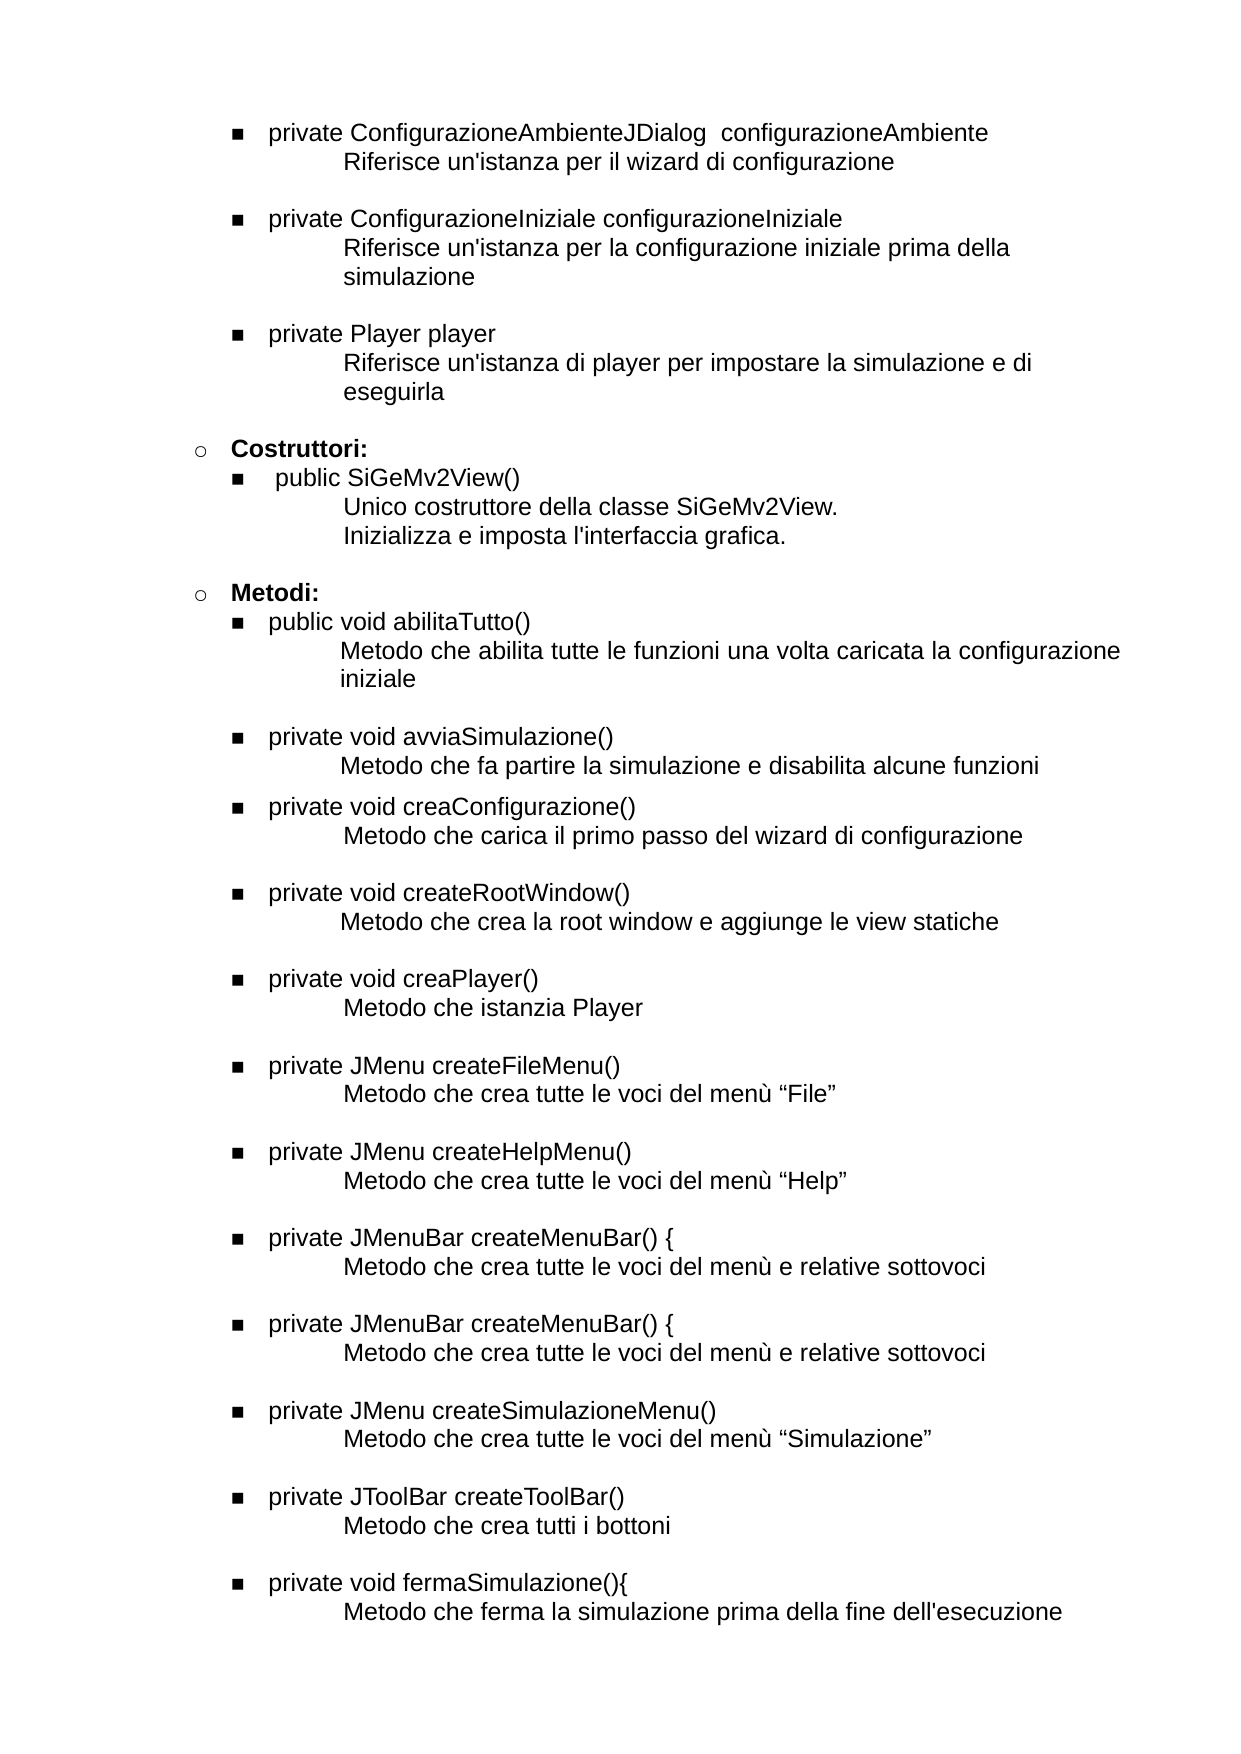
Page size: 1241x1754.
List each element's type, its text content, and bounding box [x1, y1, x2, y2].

list private Player player [231, 319, 1122, 348]
list private JMenu createSimulazioneMenu() [231, 1396, 1122, 1424]
list private JMenuBar createMenuBar() { [231, 1223, 1122, 1252]
text Metodo che crea la root window e aggiunge le view statiche [118, 907, 1122, 936]
list private JMenu createHelpMenu() [231, 1137, 1122, 1166]
list Metodo che istanzia Player [306, 993, 1122, 1022]
list Unico costruttore della classe SiGeMv2View. [306, 492, 1122, 521]
list private JToolBar createToolBar() [231, 1482, 1122, 1511]
list Costruttori: [193, 434, 1122, 463]
list Metodo che carica il primo passo del wizard di configurazione [306, 821, 1122, 849]
list private JMenuBar createMenuBar() { [231, 1309, 1122, 1338]
text Metodo che abilita tutte le funzioni una volta caricata la configurazione iniziale [118, 636, 1122, 693]
list public SiGeMv2View() [231, 463, 1122, 492]
list Metodo che crea tutte le voci del menù “Help” [306, 1166, 1122, 1194]
list Riferisce un'istanza per il wizard di configurazione [306, 147, 1122, 176]
list Metodi: [193, 578, 1122, 607]
list private void avviaSimulazione() [231, 722, 1122, 751]
list private void creaConfigurazione() [231, 792, 1122, 821]
list Metodo che ferma la simulazione prima della fine dell'esecuzione [306, 1597, 1122, 1626]
list private ConfigurazioneAmbienteJDialog configurazioneAmbiente [231, 118, 1122, 147]
list Riferisce un'istanza per la configurazione iniziale prima della simulazione [306, 233, 1122, 291]
list Metodo che crea tutte le voci del menù “Simulazione” [306, 1424, 1122, 1453]
list private void creaPlayer() [231, 964, 1122, 993]
list Metodo che crea tutte le voci del menù e relative sottovoci [306, 1252, 1122, 1281]
list Metodo che crea tutte le voci del menù “File” [306, 1079, 1122, 1108]
list private void fermaSimulazione(){ [231, 1568, 1122, 1597]
text Metodo che fa partire la simulazione e disabilita alcune funzioni [118, 751, 1122, 779]
list Riferisce un'istanza di player per impostare la simulazione e di eseguirla [306, 348, 1122, 406]
list Metodo che crea tutte le voci del menù e relative sottovoci [306, 1338, 1122, 1367]
list Inizializza e imposta l'interfaccia grafica. [306, 521, 1122, 549]
list private void createRootWindow() [231, 878, 1122, 907]
list private JMenu createFileMenu() [231, 1051, 1122, 1079]
list private ConfigurazioneIniziale configurazioneIniziale [231, 204, 1122, 233]
list Metodo che crea tutti i bottoni [306, 1511, 1122, 1539]
list public void abilitaTutto() [231, 607, 1122, 636]
